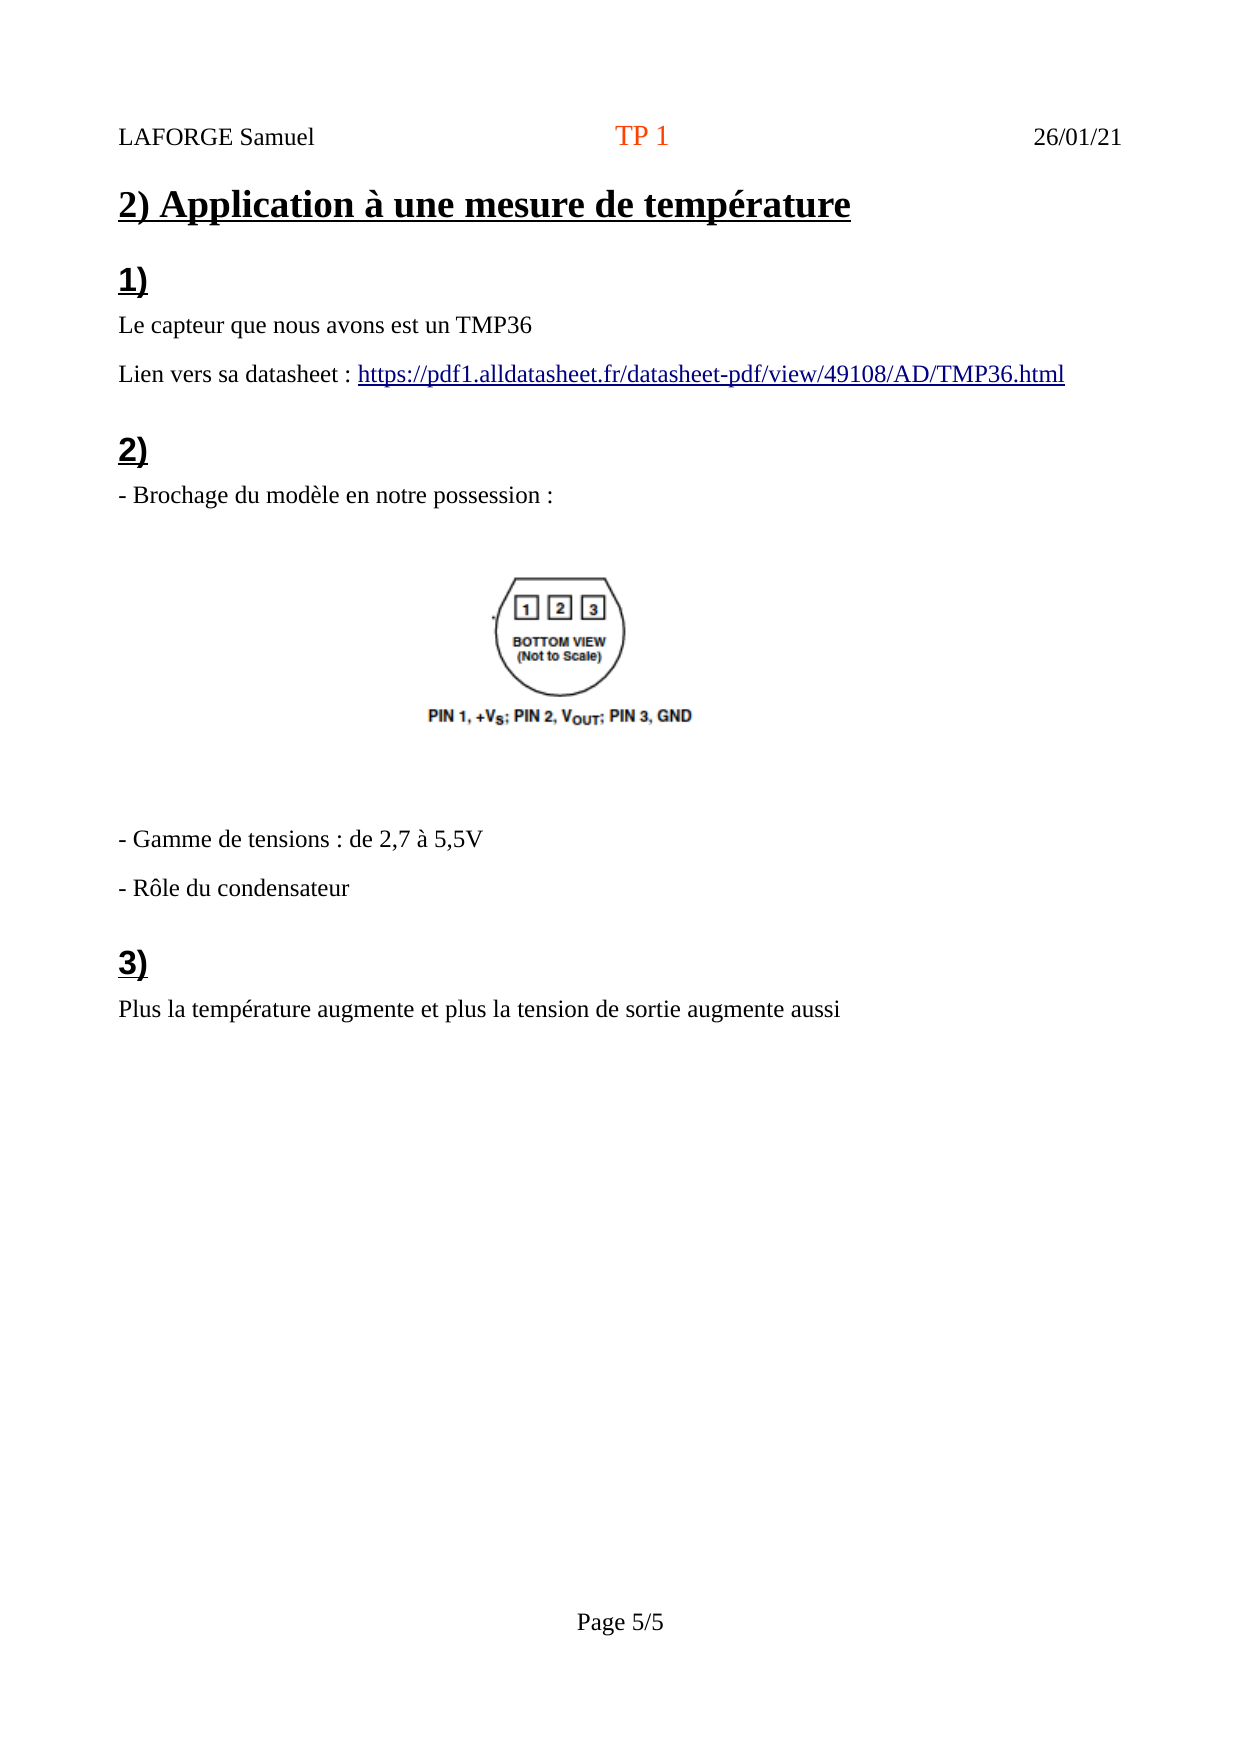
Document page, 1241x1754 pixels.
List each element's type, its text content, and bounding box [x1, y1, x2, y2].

text Le capteur que nous avons est un TMP36 [118, 311, 1122, 339]
picture [397, 559, 718, 766]
subtitle 2) Application à une mesure de température [118, 181, 1122, 226]
text - Rôle du condensateur [118, 873, 1122, 902]
subtitle 3) [118, 943, 1122, 982]
subtitle 2) [118, 429, 1122, 468]
text - Brochage du modèle en notre possession : [118, 481, 1122, 509]
text Plus la température augmente et plus la tension de sortie augmente aussi [118, 994, 1122, 1023]
text Lien vers sa datasheet : https://pdf1.alldatasheet.fr/datasheet-pdf/view/49108/AD/TMP36.html [118, 359, 1122, 388]
subtitle 1) [118, 259, 1122, 298]
text - Gamme de tensions : de 2,7 à 5,5V [118, 824, 1122, 853]
